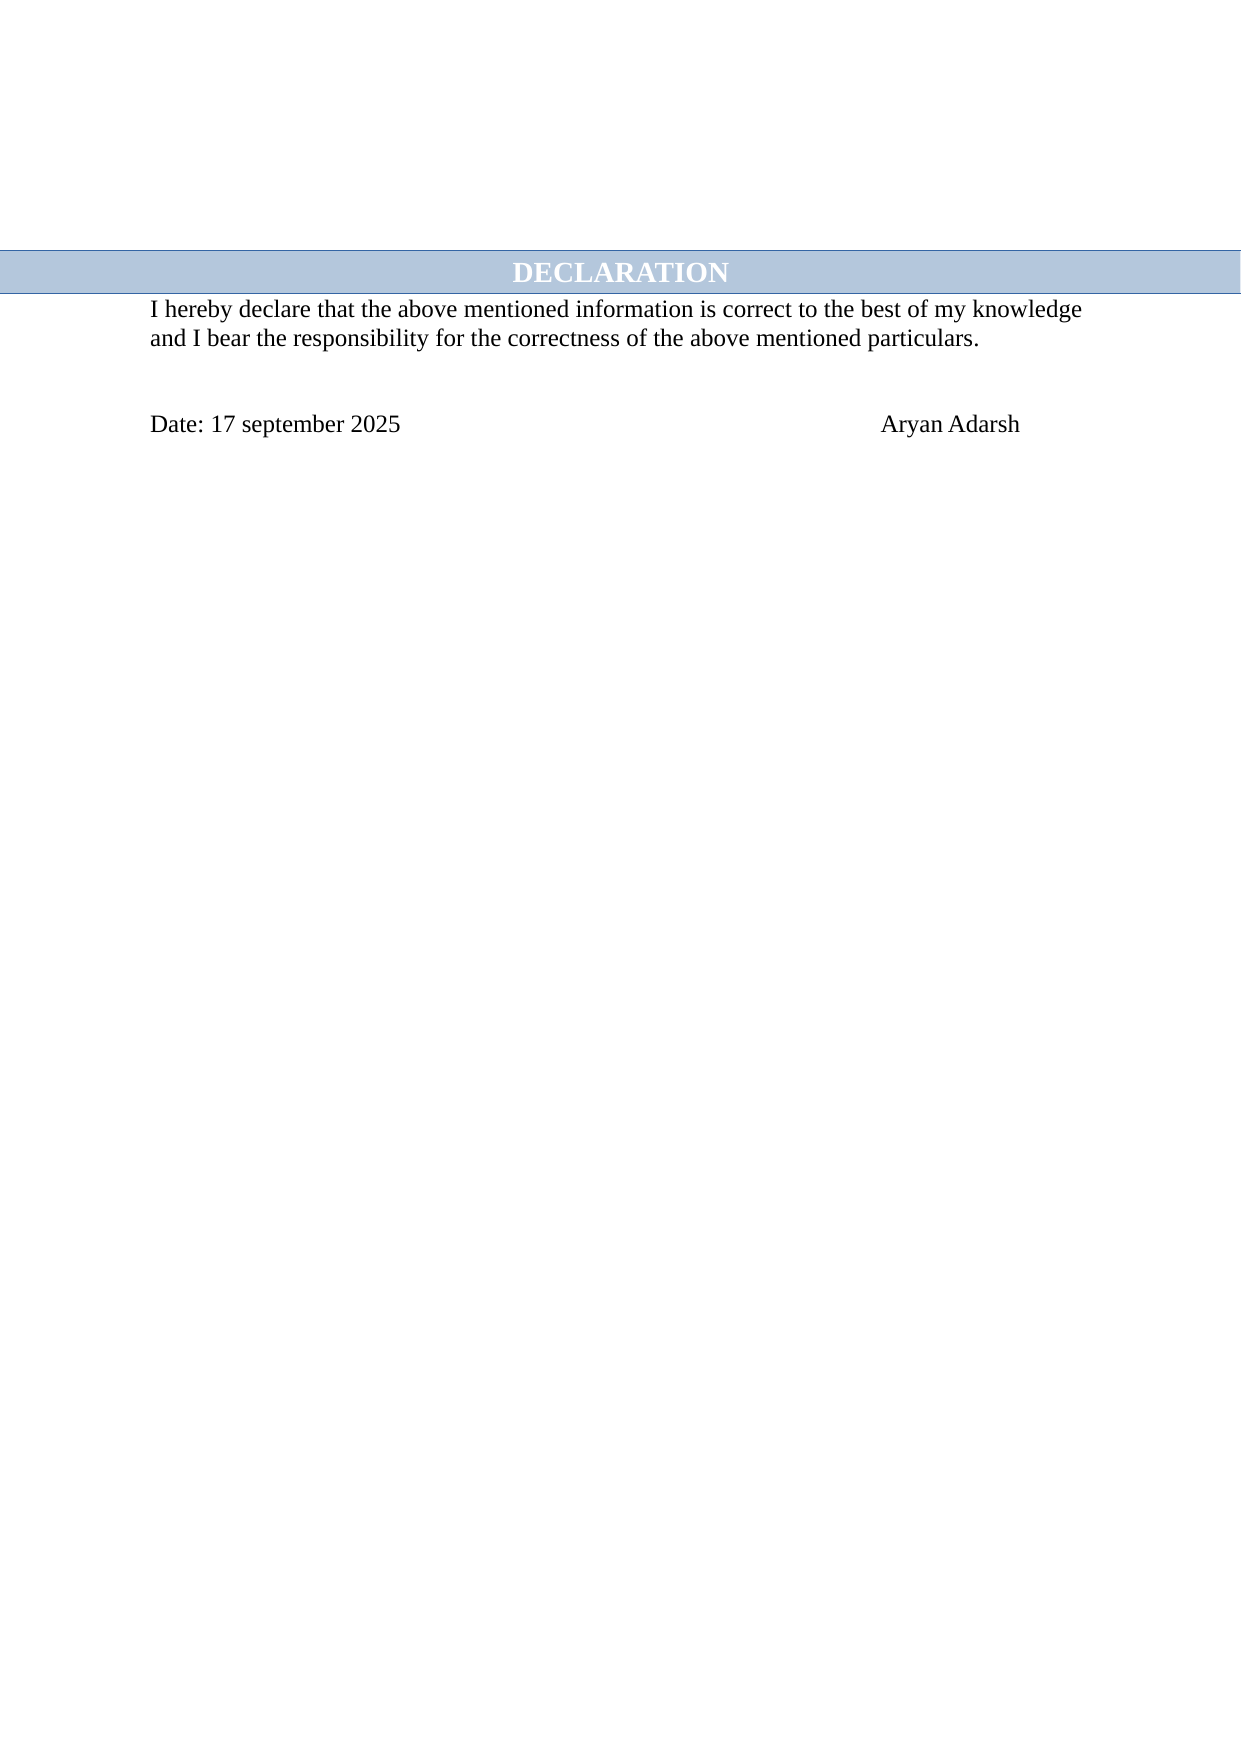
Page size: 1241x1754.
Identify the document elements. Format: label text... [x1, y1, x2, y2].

text Date: 17 september 2025 Aryan Adarsh [150, 409, 1091, 438]
text [150, 236, 1091, 250]
text I hereby declare that the above mentioned information is correct to the best of my knowledge and I bear the responsibility for the correctness of the above mentioned particulars. [150, 294, 1091, 352]
